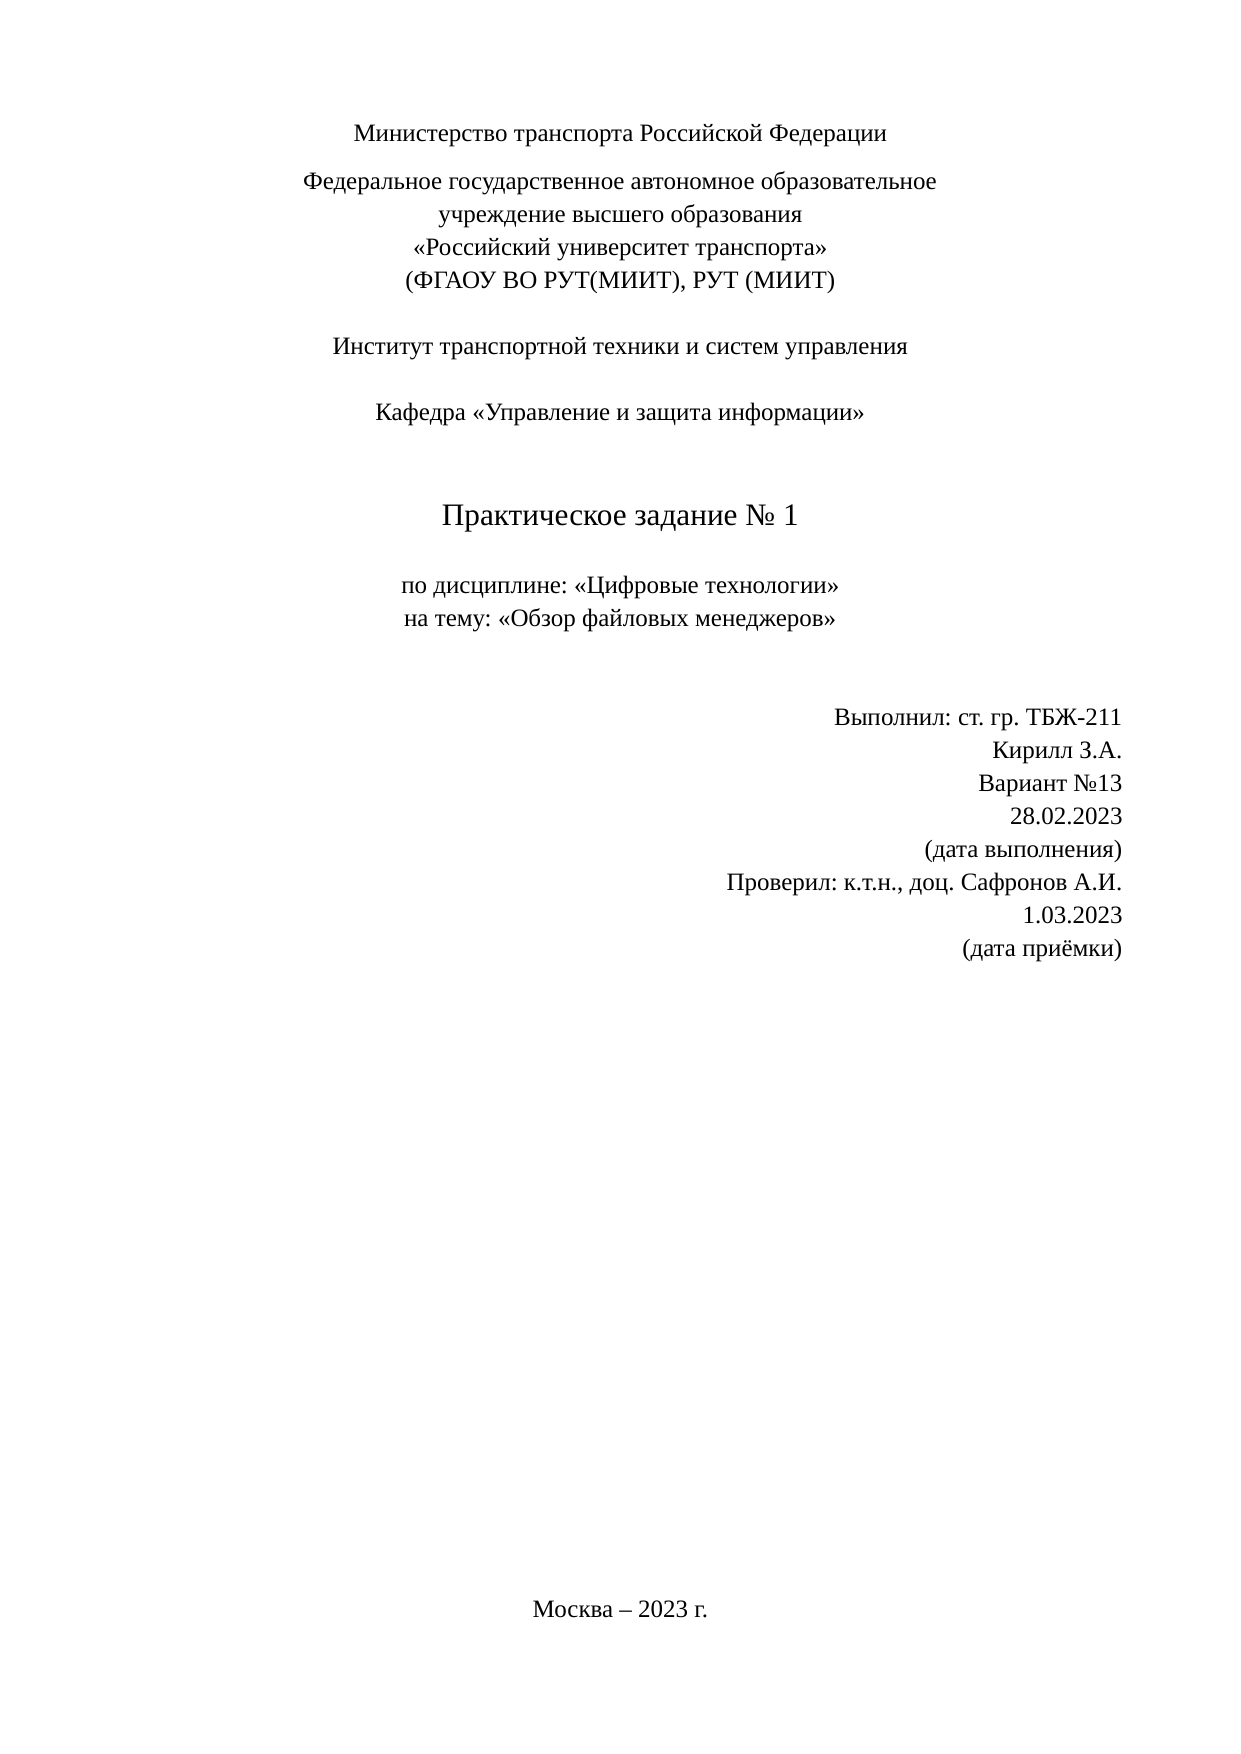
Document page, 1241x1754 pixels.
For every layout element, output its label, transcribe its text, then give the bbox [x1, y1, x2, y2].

text учреждение высшего образования [118, 199, 1122, 227]
text Институт транспортной техники и систем управления [118, 331, 1122, 359]
text Вариант №13 [578, 768, 1122, 797]
text по дисциплине: «Цифровые технологии» [118, 570, 1122, 599]
text Москва – 2023 г. [118, 1594, 1122, 1623]
text на тему: «Обзор файловых менеджеров» [118, 603, 1122, 632]
text Кирилл З.А. [578, 735, 1122, 764]
text Выполнил: ст. гр. ТБЖ-211 [519, 702, 1122, 731]
text Федеральное государственное автономное образовательное [118, 166, 1122, 194]
text (дата выполнения) [578, 834, 1122, 863]
text Кафедра «Управление и защита информации» [118, 397, 1122, 426]
text (дата приёмки) [578, 933, 1122, 962]
text 1.03.2023 [578, 900, 1122, 929]
text «Российский университет транспорта» [118, 232, 1122, 261]
text 28.02.2023 [578, 801, 1122, 830]
text Министерство транспорта Российской Федерации [118, 118, 1122, 147]
text (ФГАОУ ВО РУТ(МИИТ), РУТ (МИИТ) [118, 265, 1122, 293]
text Практическое задание № 1 [118, 496, 1122, 532]
text Проверил: к.т.н., доц. Сафронов А.И. [519, 867, 1122, 896]
